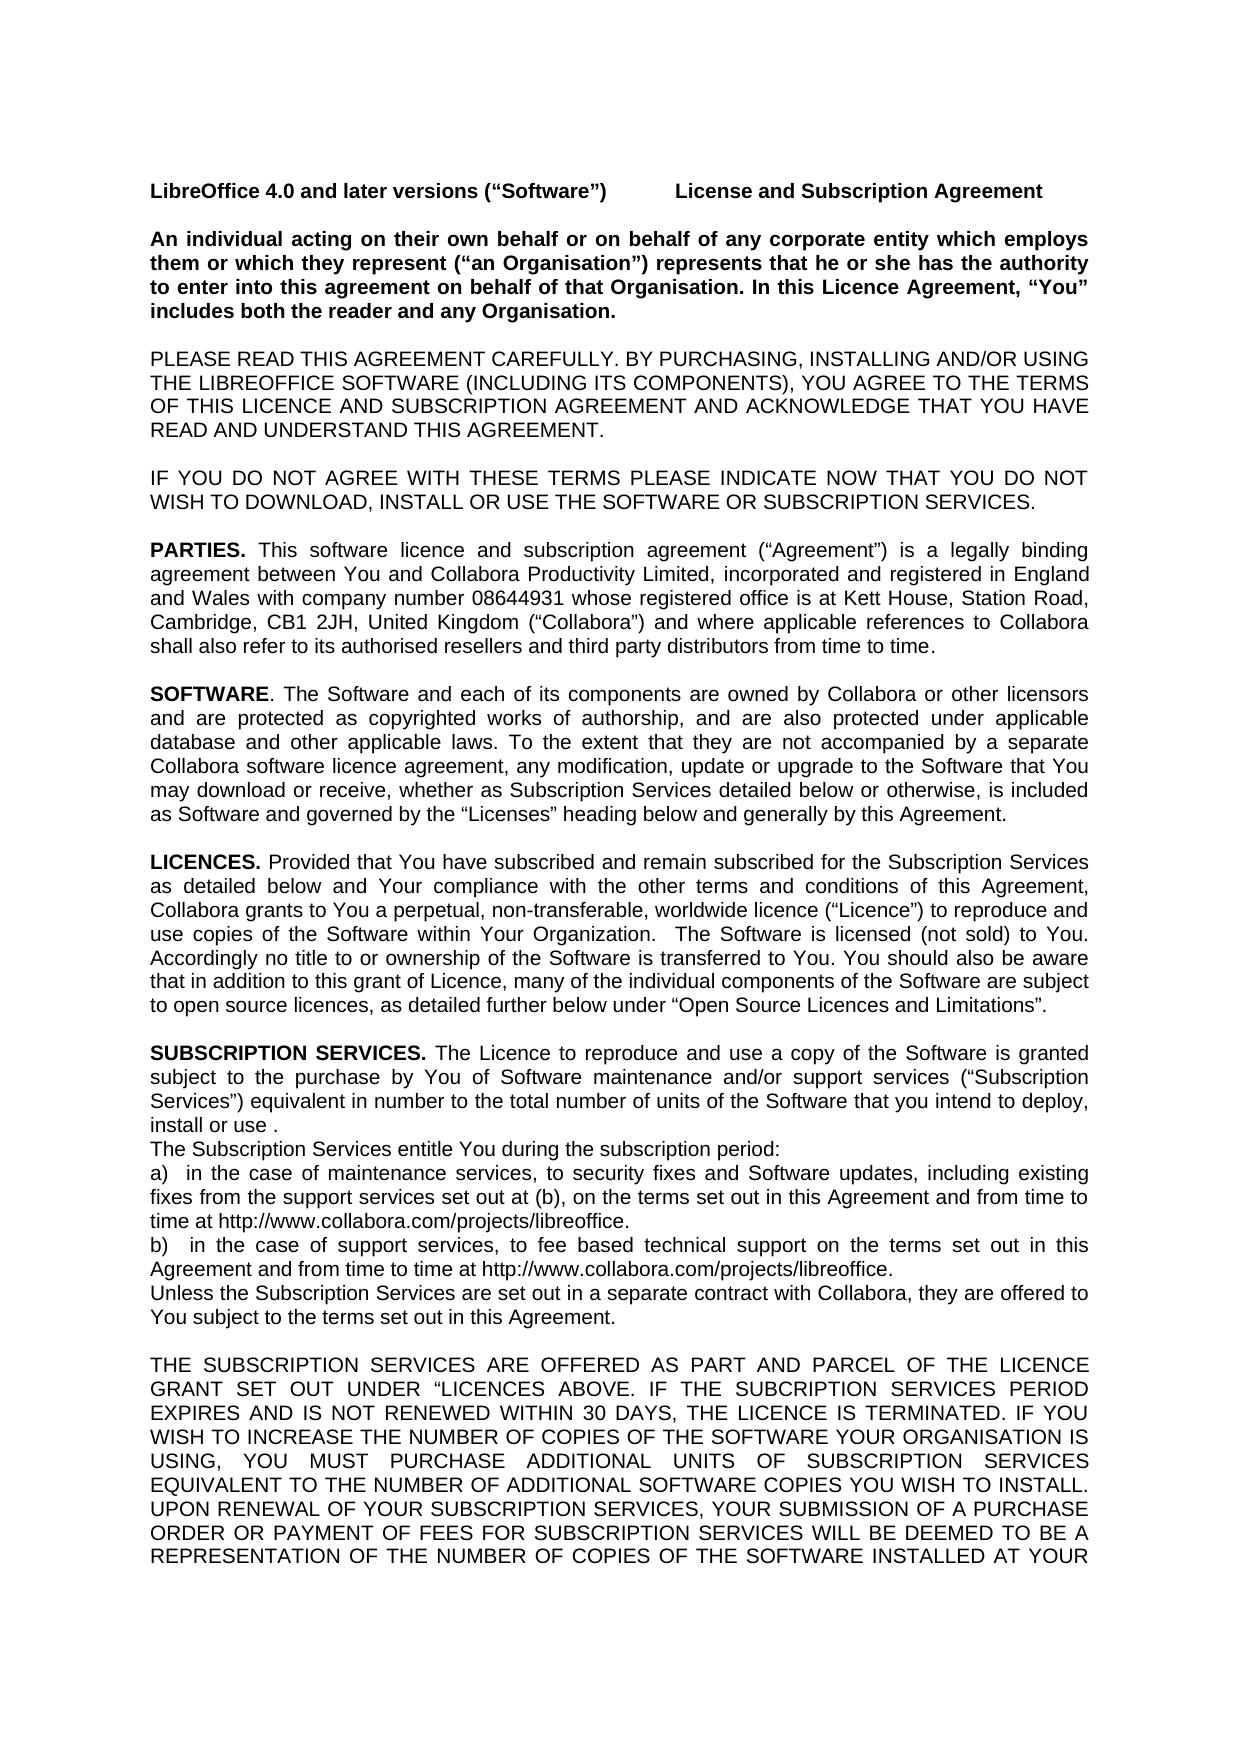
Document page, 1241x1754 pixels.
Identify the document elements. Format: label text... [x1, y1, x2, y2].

text a) in the case of maintenance services, to security fixes and Software updates, including existing fixes from the support services set out at (b), on the terms set out in this Agreement and from time to time at http://www.collabora.com/projects/libreoffice. [150, 1161, 1090, 1233]
text SOFTWARE. The Software and each of its components are owned by Collabora or other licensors and are protected as copyrighted works of authorship, and are also protected under applicable database and other applicable laws. To the extent that they are not accompanied by a separate Collabora software licence agreement, any modification, update or upgrade to the Software that You may download or receive, whether as Subscription Services detailed below or otherwise, is included as Software and governed by the “Licenses” heading below and generally by this Agreement. [150, 682, 1090, 826]
text THE SUBSCRIPTION SERVICES ARE OFFERED AS PART AND PARCEL OF THE LICENCE GRANT SET OUT UNDER “LICENCES ABOVE. IF THE SUBCRIPTION SERVICES PERIOD EXPIRES AND IS NOT RENEWED WITHIN 30 DAYS, THE LICENCE IS TERMINATED. IF YOU WISH TO INCREASE THE NUMBER OF COPIES OF THE SOFTWARE YOUR ORGANISATION IS USING, YOU MUST PURCHASE ADDITIONAL UNITS OF SUBSCRIPTION SERVICES EQUIVALENT TO THE NUMBER OF ADDITIONAL SOFTWARE COPIES YOU WISH TO INSTALL. UPON RENEWAL OF YOUR SUBSCRIPTION SERVICES, YOUR SUBMISSION OF A PURCHASE ORDER OR PAYMENT OF FEES FOR SUBSCRIPTION SERVICES WILL BE DEEMED TO BE A REPRESENTATION OF THE NUMBER OF COPIES OF THE SOFTWARE INSTALLED AT YOUR [150, 1353, 1090, 1568]
text PLEASE READ THIS AGREEMENT CAREFULLY. BY PURCHASING, INSTALLING AND/OR USING THE LIBREOFFICE SOFTWARE (INCLUDING ITS COMPONENTS), YOU AGREE TO THE TERMS OF THIS LICENCE AND SUBSCRIPTION AGREEMENT AND ACKNOWLEDGE THAT YOU HAVE READ AND UNDERSTAND THIS AGREEMENT. [150, 346, 1090, 442]
text The Subscription Services entitle You during the subscription period: [150, 1137, 1090, 1161]
text b) in the case of support services, to fee based technical support on the terms set out in this Agreement and from time to time at http://www.collabora.com/projects/libreoffice. [150, 1233, 1090, 1281]
text PARTIES. This software licence and subscription agreement (“Agreement”) is a legally binding agreement between You and Collabora Productivity Limited, incorporated and registered in England and Wales with company number 08644931 whose registered office is at Kett House, Station Road, Cambridge, CB1 2JH, United Kingdom (“Collabora”) and where applicable references to Collabora shall also refer to its authorised resellers and third party distributors from time to time. [150, 538, 1090, 658]
text Unless the Subscription Services are set out in a separate contract with Collabora, they are offered to You subject to the terms set out in this Agreement. [150, 1281, 1090, 1329]
text LibreOffice 4.0 and later versions (“Software”) License and Subscription Agreement [150, 179, 1090, 203]
text LICENCES. Provided that You have subscribed and remain subscribed for the Subscription Services as detailed below and Your compliance with the other terms and conditions of this Agreement, Collabora grants to You a perpetual, non-transferable, worldwide licence (“Licence”) to reproduce and use copies of the Software within Your Organization. The Software is licensed (not sold) to You. Accordingly no title to or ownership of the Software is transferred to You. You should also be aware that in addition to this grant of Licence, many of the individual components of the Software are subject to open source licences, as detailed further below under “Open Source Licences and Limitations”. [150, 849, 1090, 1017]
text SUBSCRIPTION SERVICES. The Licence to reproduce and use a copy of the Software is granted subject to the purchase by You of Software maintenance and/or support services (“Subscription Services”) equivalent in number to the total number of units of the Software that you intend to deploy, install or use . [150, 1041, 1090, 1137]
text IF YOU DO NOT AGREE WITH THESE TERMS PLEASE INDICATE NOW THAT YOU DO NOT WISH TO DOWNLOAD, INSTALL OR USE THE SOFTWARE OR SUBSCRIPTION SERVICES. [150, 466, 1090, 514]
text An individual acting on their own behalf or on behalf of any corporate entity which employs them or which they represent (“an Organisation”) represents that he or she has the authority to enter into this agreement on behalf of that Organisation. In this Licence Agreement, “You” includes both the reader and any Organisation. [150, 227, 1090, 322]
